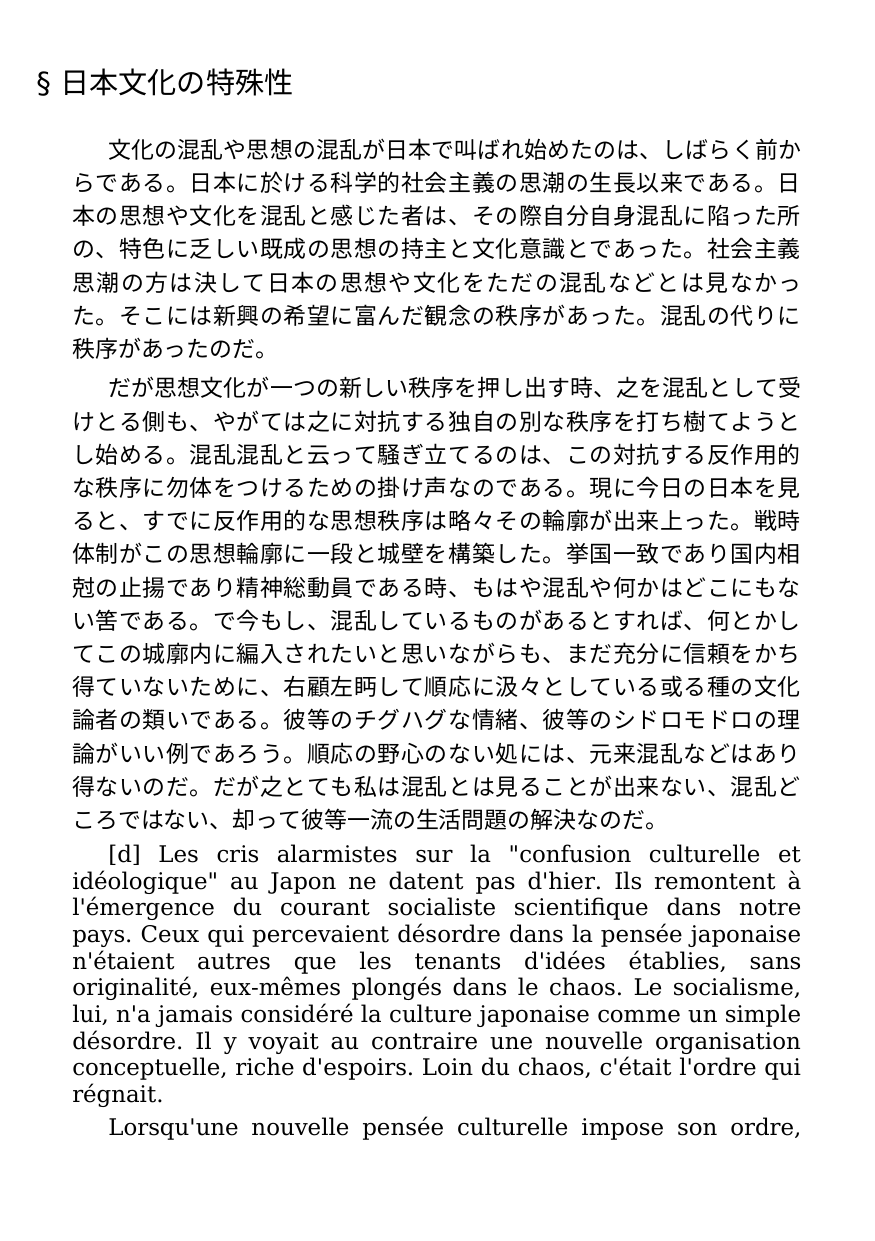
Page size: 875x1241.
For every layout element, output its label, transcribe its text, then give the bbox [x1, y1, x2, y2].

subtitle § 日本文化の特殊性 [36, 60, 838, 102]
text [d] Les cris alarmistes sur la "confusion culturelle et idéologique" au Japon ne datent pas d'hier. Ils remontent à l'émergence du courant socialiste scientifique dans notre pays. Ceux qui percevaient désordre dans la pensée japonaise n'étaient autres que les tenants d'idées établies, sans originalité, eux-mêmes plongés dans le chaos. Le socialisme, lui, n'a jamais considéré la culture japonaise comme un simple désordre. Il y voyait au contraire une nouvelle organisation conceptuelle, riche d'espoirs. Loin du chaos, c'était l'ordre qui régnait. [72, 841, 802, 1108]
text だが思想文化が一つの新しい秩序を押し出す時、之を混乱として受けとる側も、やがては之に対抗する独自の別な秩序を打ち樹てようとし始める。混乱混乱と云って騒ぎ立てるのは、この対抗する反作用的な秩序に勿体をつけるための掛け声なのである。現に今日の日本を見ると、すでに反作用的な思想秩序は略々その輪廓が出来上った。戦時体制がこの思想輪廓に一段と城壁を構築した。挙国一致であり国内相尅の止揚であり精神総動員である時、もはや混乱や何かはどこにもない筈である。で今もし、混乱しているものがあるとすれば、何とかしてこの城廓内に編入されたいと思いながらも、まだ充分に信頼をかち得ていないために、右顧左眄して順応に汲々としている或る種の文化論者の類いである。彼等のチグハグな情緒、彼等のシドロモドロの理論がいい例であろう。順応の野心のない処には、元来混乱などはあり得ないのだ。だが之とても私は混乱とは見ることが出来ない、混乱どころではない、却って彼等一流の生活問題の解決なのだ。 [72, 370, 802, 835]
text 文化の混乱や思想の混乱が日本で叫ばれ始めたのは、しばらく前からである。日本に於ける科学的社会主義の思潮の生長以来である。日本の思想や文化を混乱と感じた者は、その際自分自身混乱に陷った所の、特色に乏しい既成の思想の持主と文化意識とであった。社会主義思潮の方は決して日本の思想や文化をただの混乱などとは見なかった。そこには新興の希望に富んだ観念の秩序があった。混乱の代りに秩序があったのだ。 [72, 132, 802, 364]
text Lorsqu'une nouvelle pensée culturelle impose son ordre, [72, 1114, 802, 1141]
